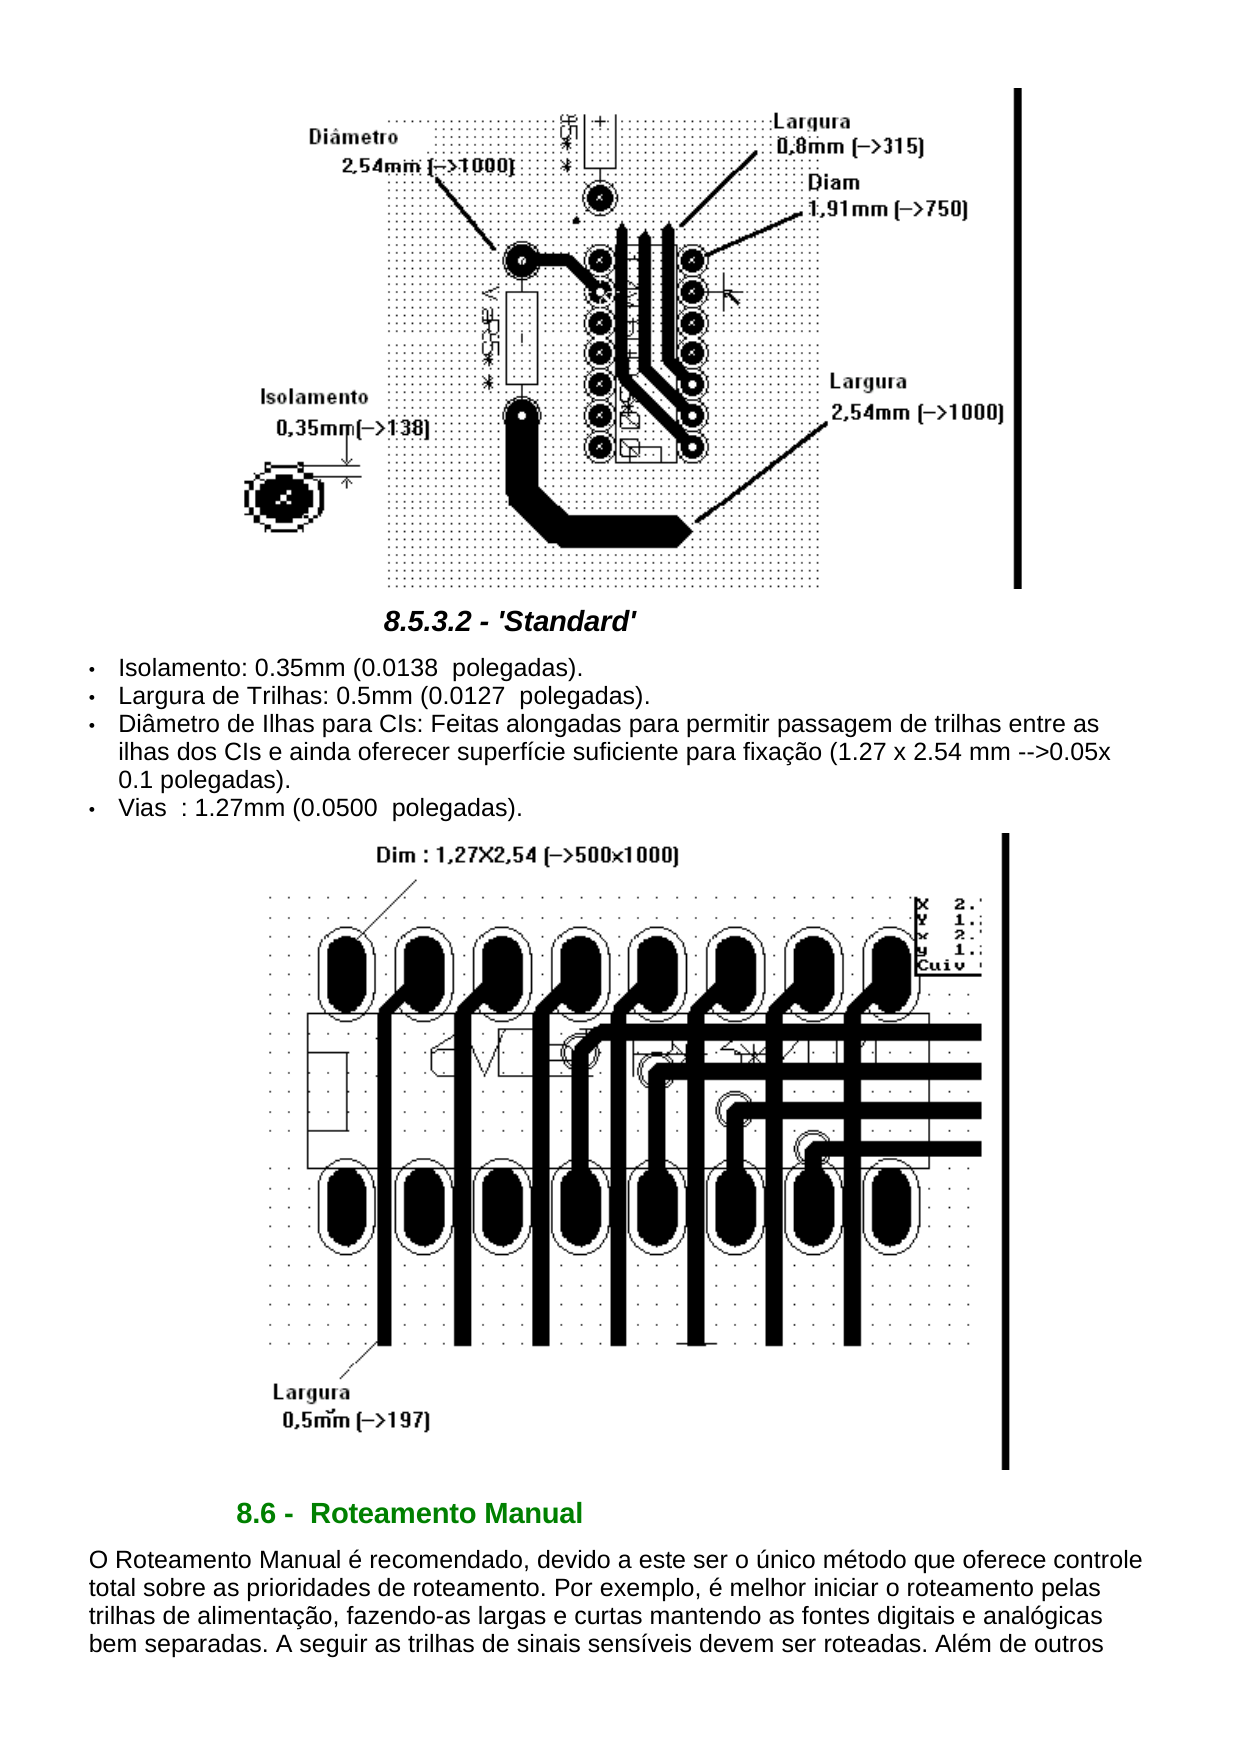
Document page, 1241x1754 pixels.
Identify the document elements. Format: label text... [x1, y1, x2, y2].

list Isolamento: 0.35mm (0.0138 polegadas). [88, 653, 1152, 682]
list Diâmetro de Ilhas para CIs: Feitas alongadas para permitir passagem de trilhas entre as ilhas dos CIs e ainda oferecer superfície suficiente para fixação (1.27 x 2.54 mm -->0.05x 0.1 polegadas). [88, 709, 1152, 794]
picture [218, 833, 1010, 1470]
list Largura de Trilhas: 0.5mm (0.0127 polegadas). [88, 682, 1152, 709]
subtitle 'Standard' [310, 605, 1152, 637]
picture [218, 88, 1022, 589]
text O Roteamento Manual é recomendado, devido a este ser o único método que oferece controle total sobre as prioridades de roteamento. Por exemplo, é melhor iniciar o roteamento pelas trilhas de alimentação, fazendo-as largas e curtas mantendo as fontes digitais e analógicas bem separadas. A seguir as trilhas de sinais sensíveis devem ser roteadas. Além de outros [88, 1546, 1152, 1658]
list Vias : 1.27mm (0.0500 polegadas). [88, 794, 1152, 822]
subtitle Roteamento Manual [162, 1497, 1152, 1530]
